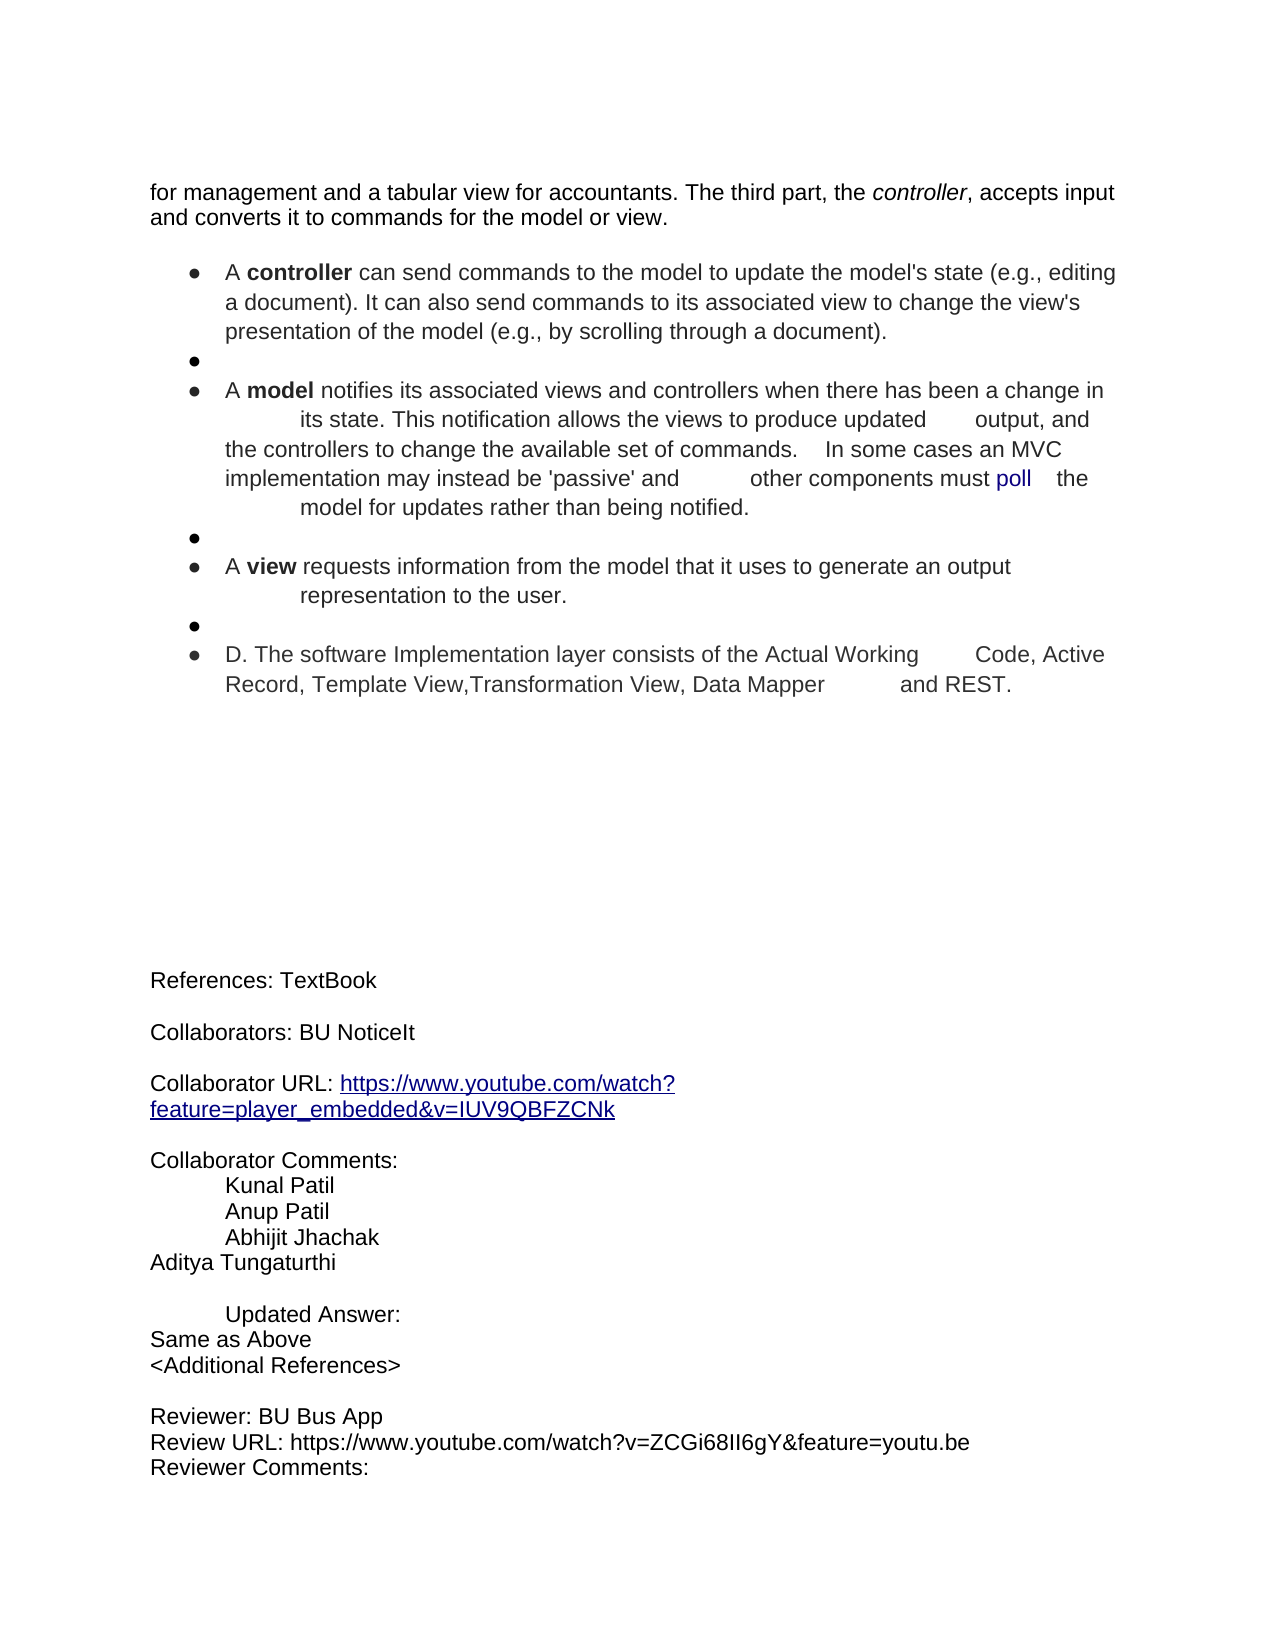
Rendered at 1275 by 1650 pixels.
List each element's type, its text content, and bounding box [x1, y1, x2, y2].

text Updated Answer: [150, 1301, 1125, 1327]
text Same as Above [150, 1327, 1125, 1353]
text Collaborators: BU NoticeIt [150, 1019, 1125, 1045]
list A controller can send commands to the model to update the model's state (e.g., editing a document). It can also send commands to its associated view to change the view's presentation of the model (e.g., by scrolling through a document). [187, 260, 1125, 344]
text Reviewer: BU Bus App [150, 1404, 1125, 1429]
text for management and a tabular view for accountants. The third part, the controller, accepts input and converts it to commands for the model or view. [150, 179, 1125, 231]
text Aditya Tungaturthi [150, 1250, 1125, 1276]
text <Additional References> [150, 1353, 1125, 1378]
text References: TextBook [150, 968, 1125, 994]
list D. The software Implementation layer consists of the Actual Working Code, Active Record, Template View,Transformation View, Data Mapper and REST. [187, 642, 1125, 697]
text Anup Patil [150, 1199, 1125, 1224]
text Abhijit Jhachak [150, 1224, 1125, 1250]
text Collaborator URL: https://www.youtube.com/watch?feature=player_embedded&v=IUV9QBFZCNk [150, 1071, 1125, 1122]
list A model notifies its associated views and controllers when there has been a change in its state. This notification allows the views to produce updated output, and the controllers to change the available set of commands. In some cases an MVC implementation may instead be 'passive' and other components must poll the model for updates rather than being notified. [187, 378, 1125, 521]
list A view requests information from the model that it uses to generate an output representation to the user. [187, 554, 1125, 609]
text Kunal Patil [150, 1173, 1125, 1199]
text Reviewer Comments: [150, 1455, 1125, 1481]
text Review URL: https://www.youtube.com/watch?v=ZCGi68II6gY&feature=youtu.be [150, 1429, 1125, 1455]
text Collaborator Comments: [150, 1148, 1125, 1173]
